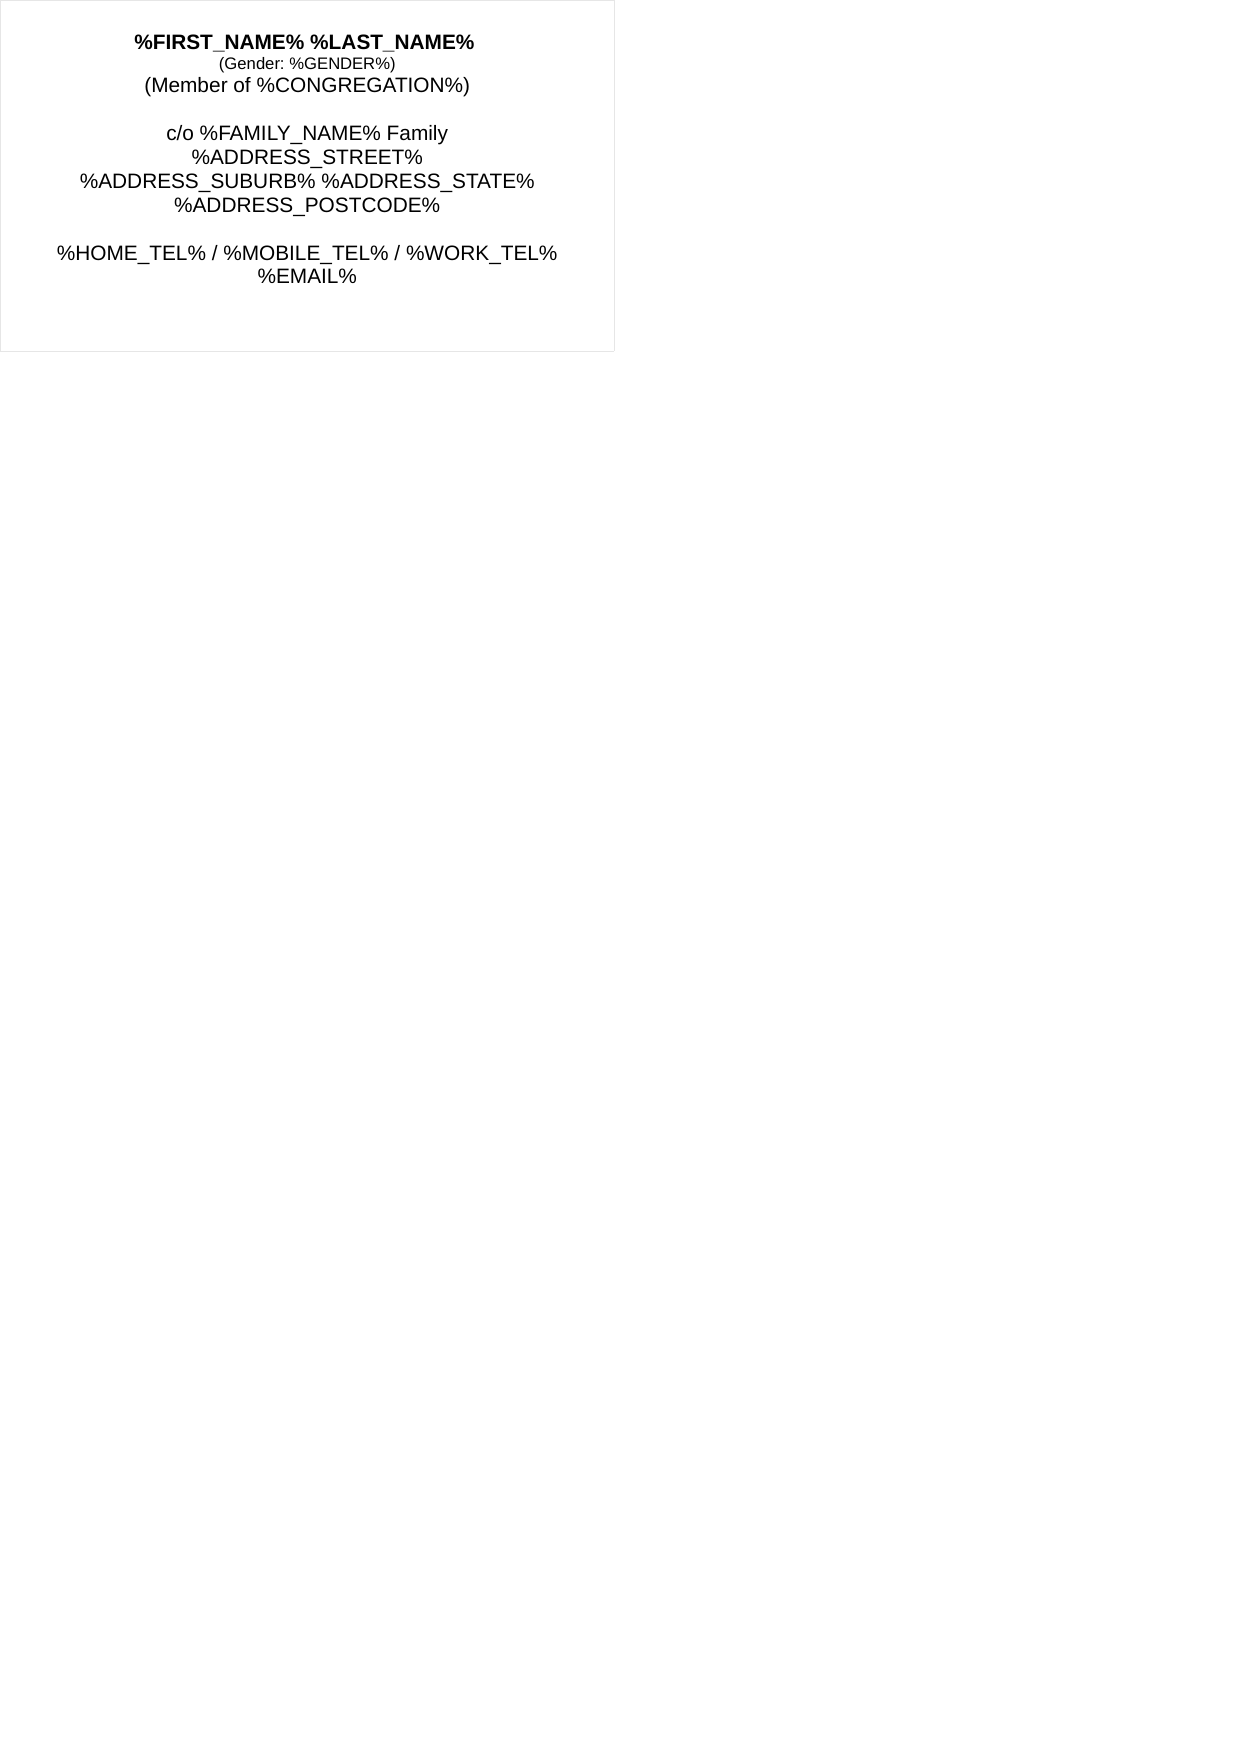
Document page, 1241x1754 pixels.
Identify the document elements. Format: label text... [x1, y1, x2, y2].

text %HOME_TEL% / %MOBILE_TEL% / %WORK_TEL% [29, 240, 584, 264]
text c/o %FAMILY_NAME% Family [29, 121, 584, 144]
text %EMAIL% [29, 264, 584, 288]
text %ADDRESS_STREET% [29, 144, 584, 168]
text %FIRST_NAME% %LAST_NAME% (Gender: %GENDER%) [29, 29, 584, 73]
text (Member of %CONGREGATION%) [29, 73, 584, 97]
text %ADDRESS_SUBURB% %ADDRESS_STATE% %ADDRESS_POSTCODE% [29, 168, 584, 216]
